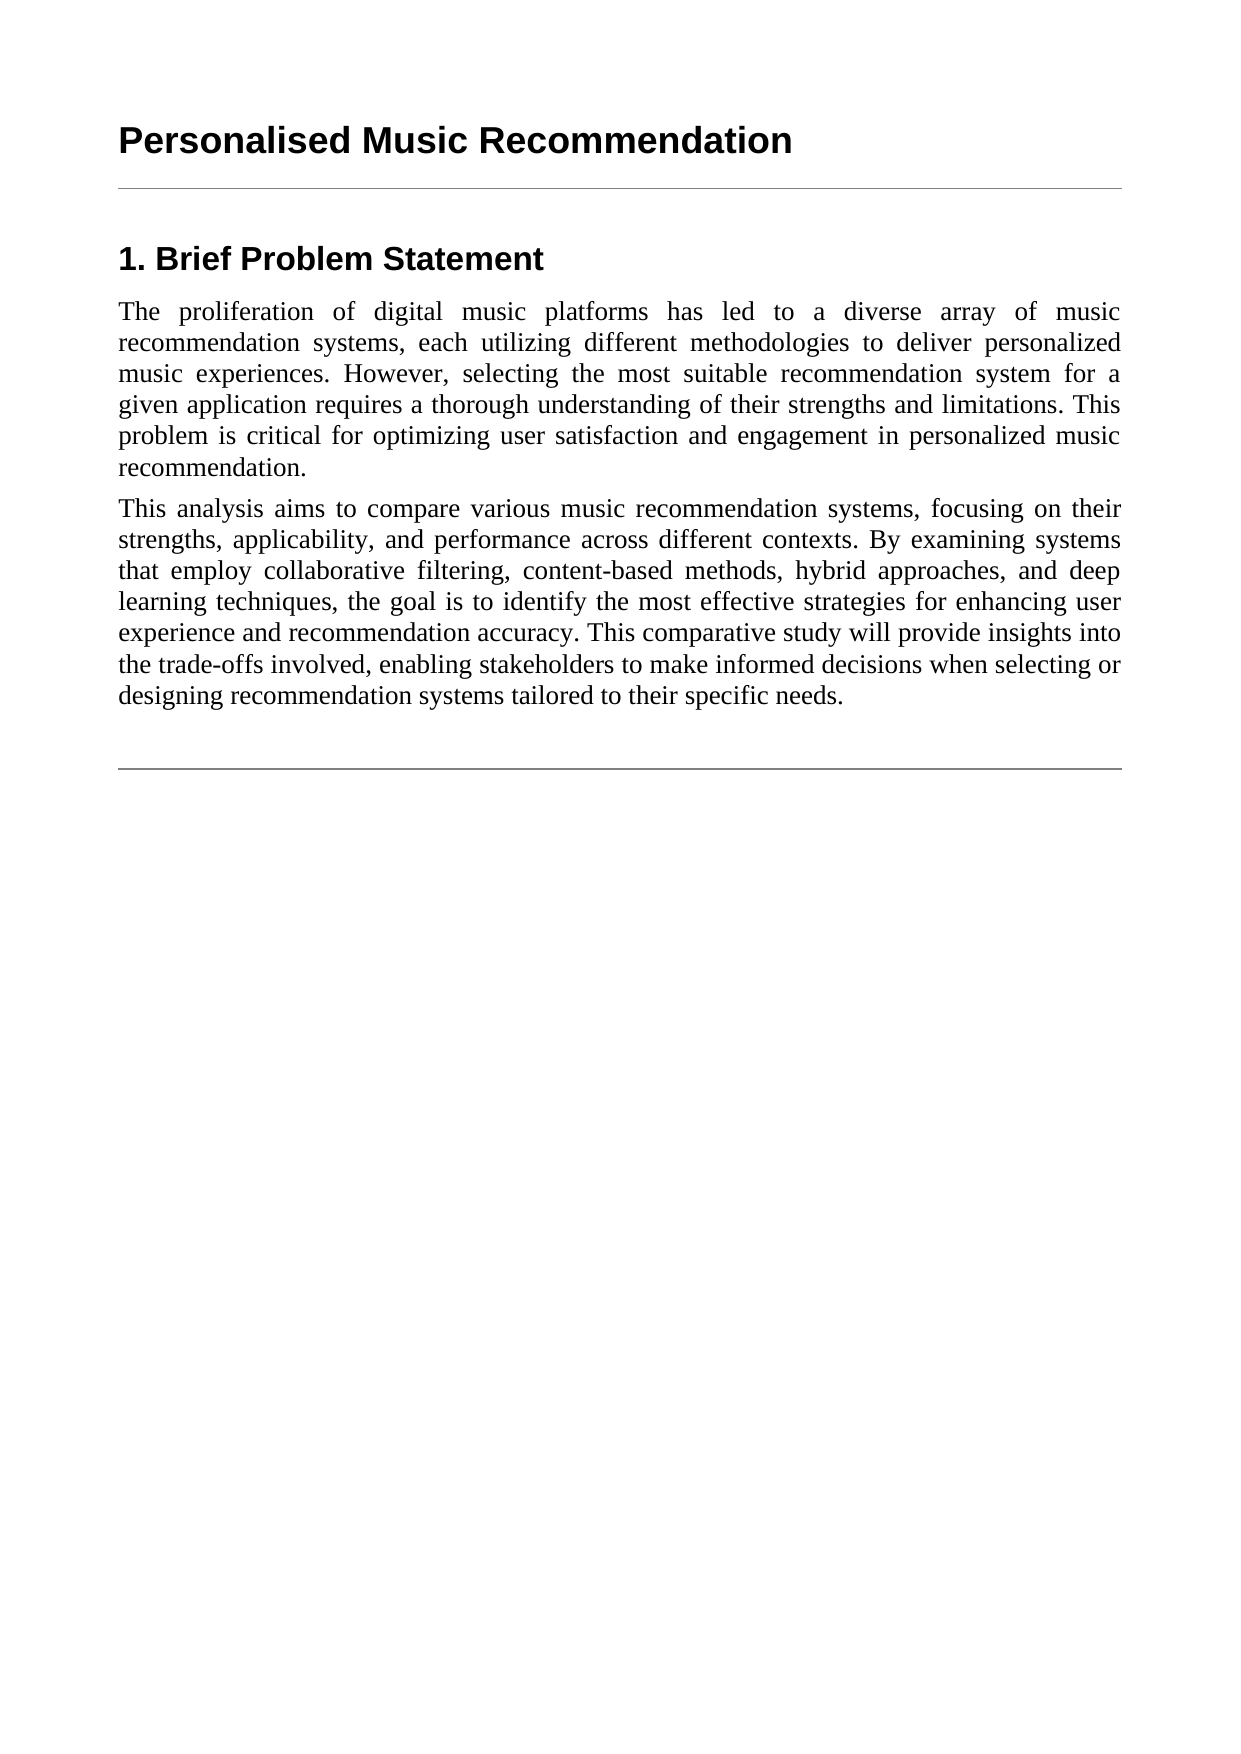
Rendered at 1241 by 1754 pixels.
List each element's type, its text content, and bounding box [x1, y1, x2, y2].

subtitle Personalised Music Recommendation [118, 118, 1122, 161]
text This analysis aims to compare various music recommendation systems, focusing on their strengths, applicability, and performance across different contexts. By examining systems that employ collaborative filtering, content-based methods, hybrid approaches, and deep learning techniques, the goal is to identify the most effective strategies for enhancing user experience and recommendation accuracy. This comparative study will provide insights into the trade-offs involved, enabling stakeholders to make informed decisions when selecting or designing recommendation systems tailored to their specific needs. [118, 492, 1122, 710]
text The proliferation of digital music platforms has led to a diverse array of music recommendation systems, each utilizing different methodologies to deliver personalized music experiences. However, selecting the most suitable recommendation system for a given application requires a thorough understanding of their strengths and limitations. This problem is critical for optimizing user satisfaction and engagement in personalized music recommendation. [118, 295, 1122, 482]
subtitle 1. Brief Problem Statement [118, 239, 1122, 277]
